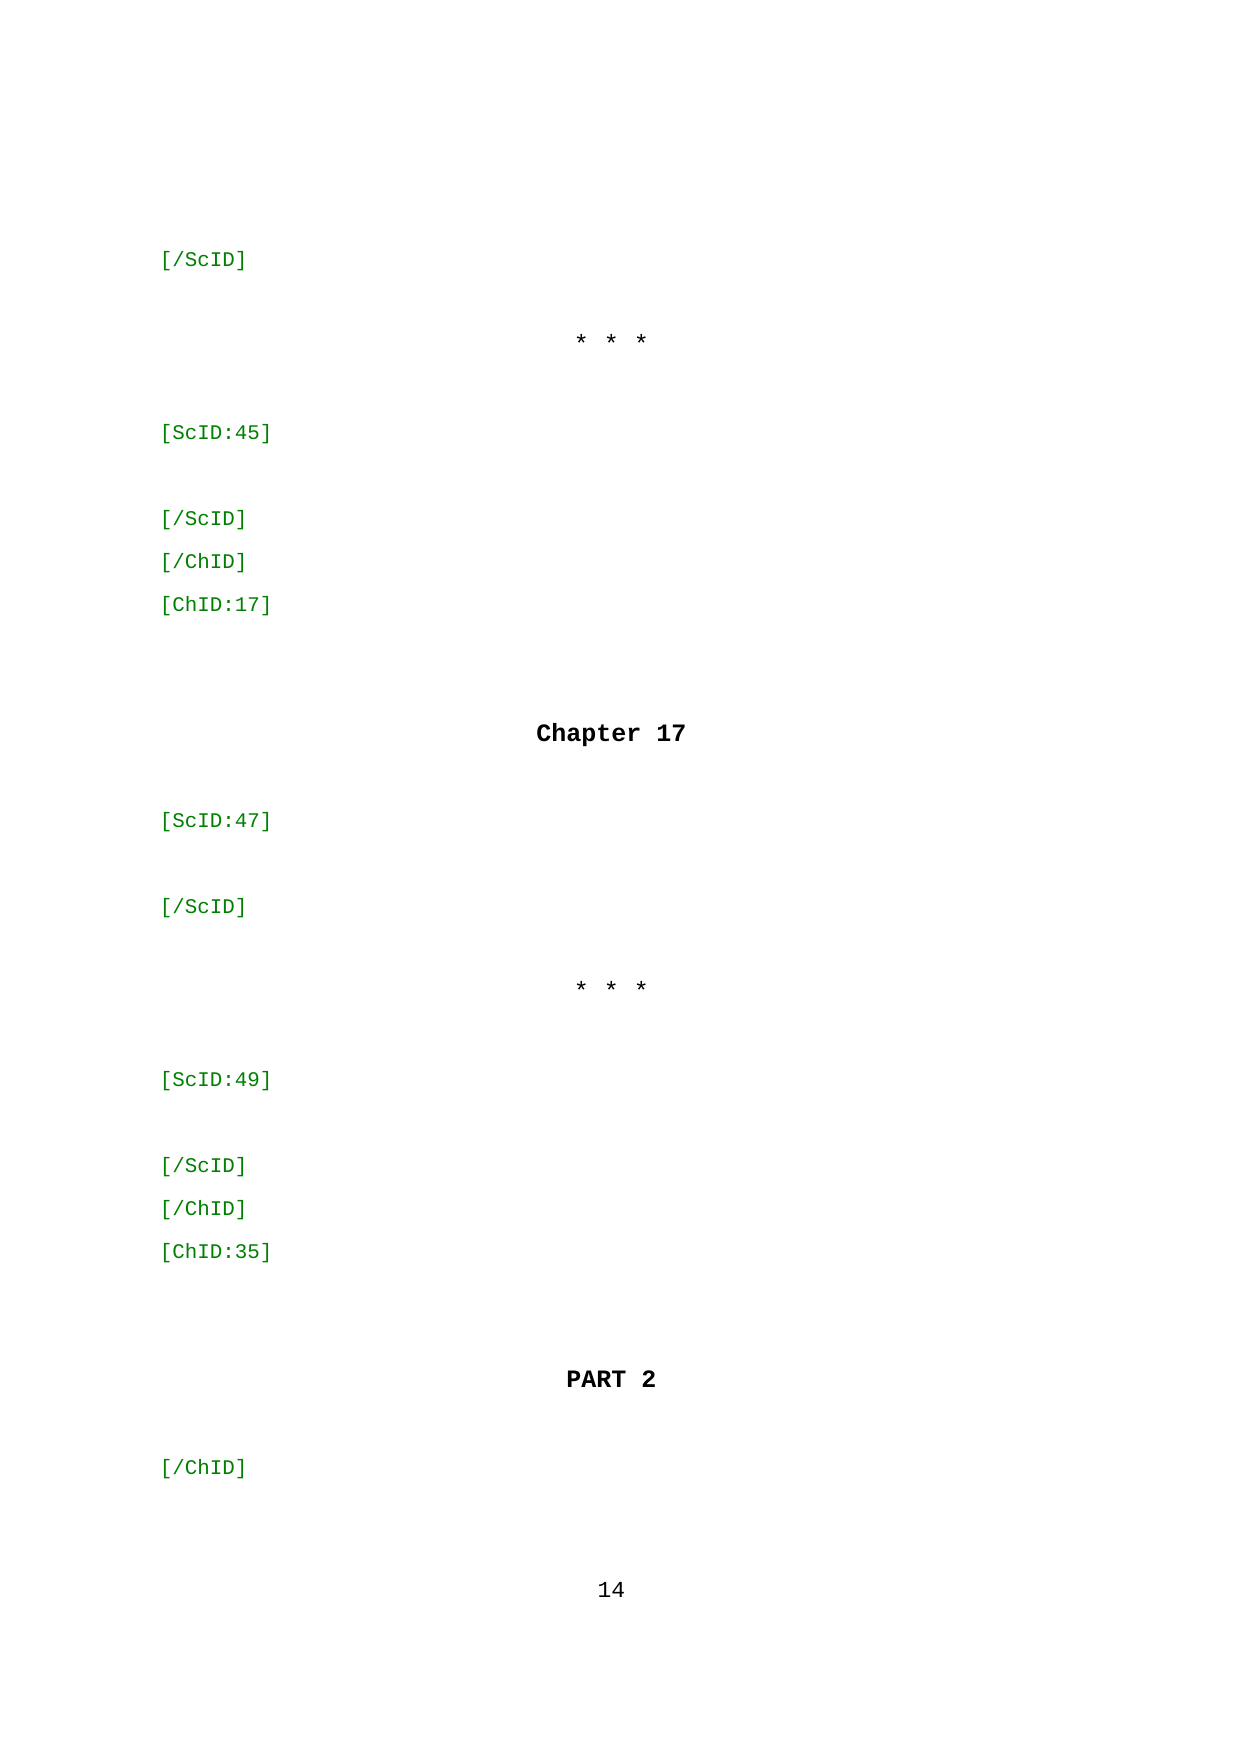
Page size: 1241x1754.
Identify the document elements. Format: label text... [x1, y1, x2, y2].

subtitle Part 2 [159, 1353, 1063, 1396]
text [/ScID] [159, 232, 1063, 275]
text [/ScID] [159, 491, 1063, 534]
text [/ChID] [159, 534, 1063, 577]
text [/ScID] [159, 879, 1063, 922]
subtitle * * * [159, 318, 1063, 361]
text [/ChID] [159, 1439, 1063, 1483]
text [/ScID] [159, 1138, 1063, 1181]
text [ChID:35] [159, 1224, 1063, 1267]
subtitle * * * [159, 965, 1063, 1008]
text [/ChID] [159, 1181, 1063, 1224]
text [ScID:49] [159, 1051, 1063, 1094]
text [ScID:47] [159, 793, 1063, 836]
text [ScID:45] [159, 404, 1063, 448]
subtitle Chapter 17 [159, 706, 1063, 749]
text [ChID:17] [159, 577, 1063, 620]
